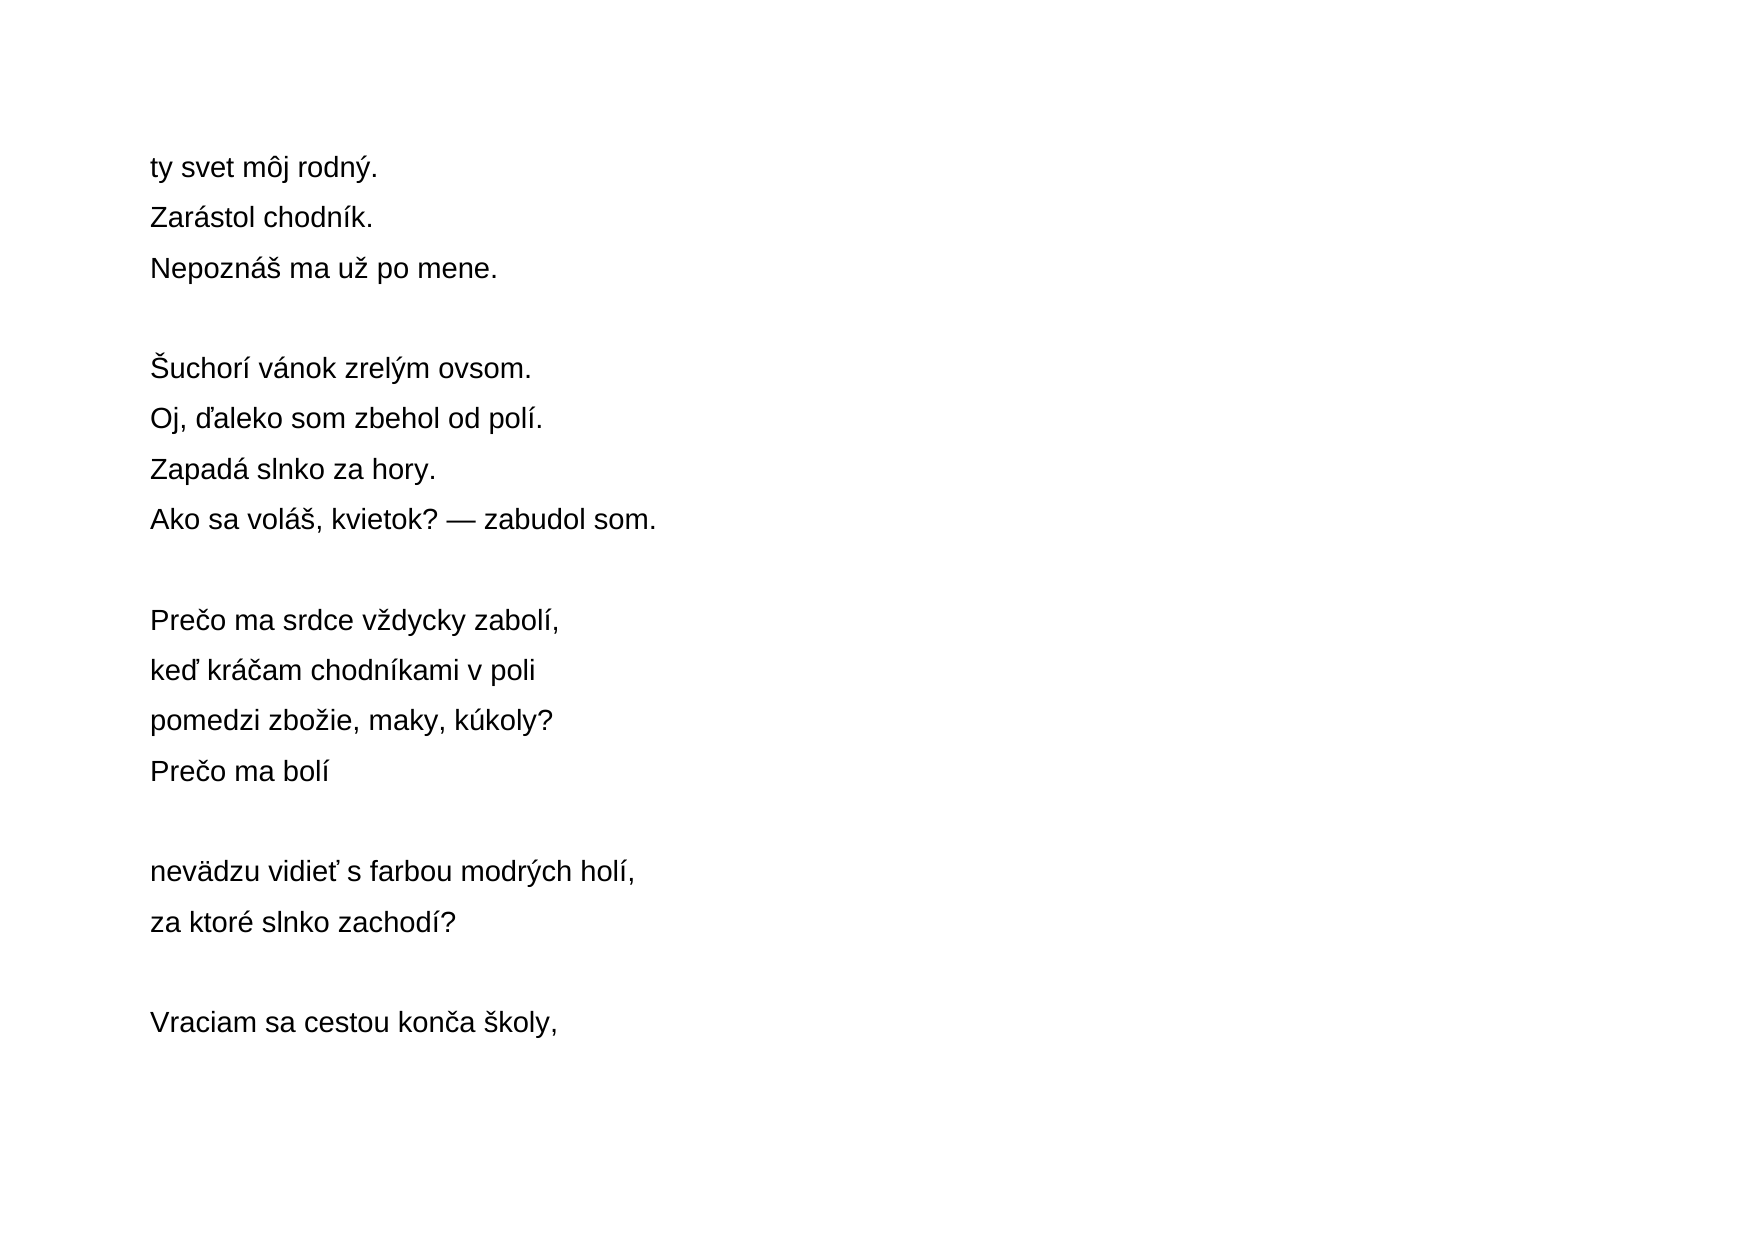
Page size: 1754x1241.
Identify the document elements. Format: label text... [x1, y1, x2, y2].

text Prečo ma srdce vždycky zabolí, [150, 603, 1243, 636]
text Oj, ďaleko som zbehol od polí. [150, 402, 1243, 435]
text Prečo ma bolí [150, 754, 1243, 787]
text za ktoré slnko zachodí? [150, 905, 1243, 938]
text Zapadá slnko za hory. [150, 452, 1243, 485]
text Vraciam sa cestou konča školy, [150, 1005, 1243, 1039]
text Nepoznáš ma už po mene. [150, 251, 1243, 284]
text Šuchorí vánok zrelým ovsom. [150, 351, 1243, 385]
text nevädzu vidieť s farbou modrých holí, [150, 854, 1243, 888]
text Zarástol chodník. [150, 200, 1243, 234]
text ty svet môj rodný. [150, 150, 1243, 183]
text keď kráčam chodníkami v poli [150, 653, 1243, 687]
text Ako sa voláš, kvietok? — zabudol som. [150, 502, 1243, 536]
text pomedzi zbožie, maky, kúkoly? [150, 703, 1243, 737]
